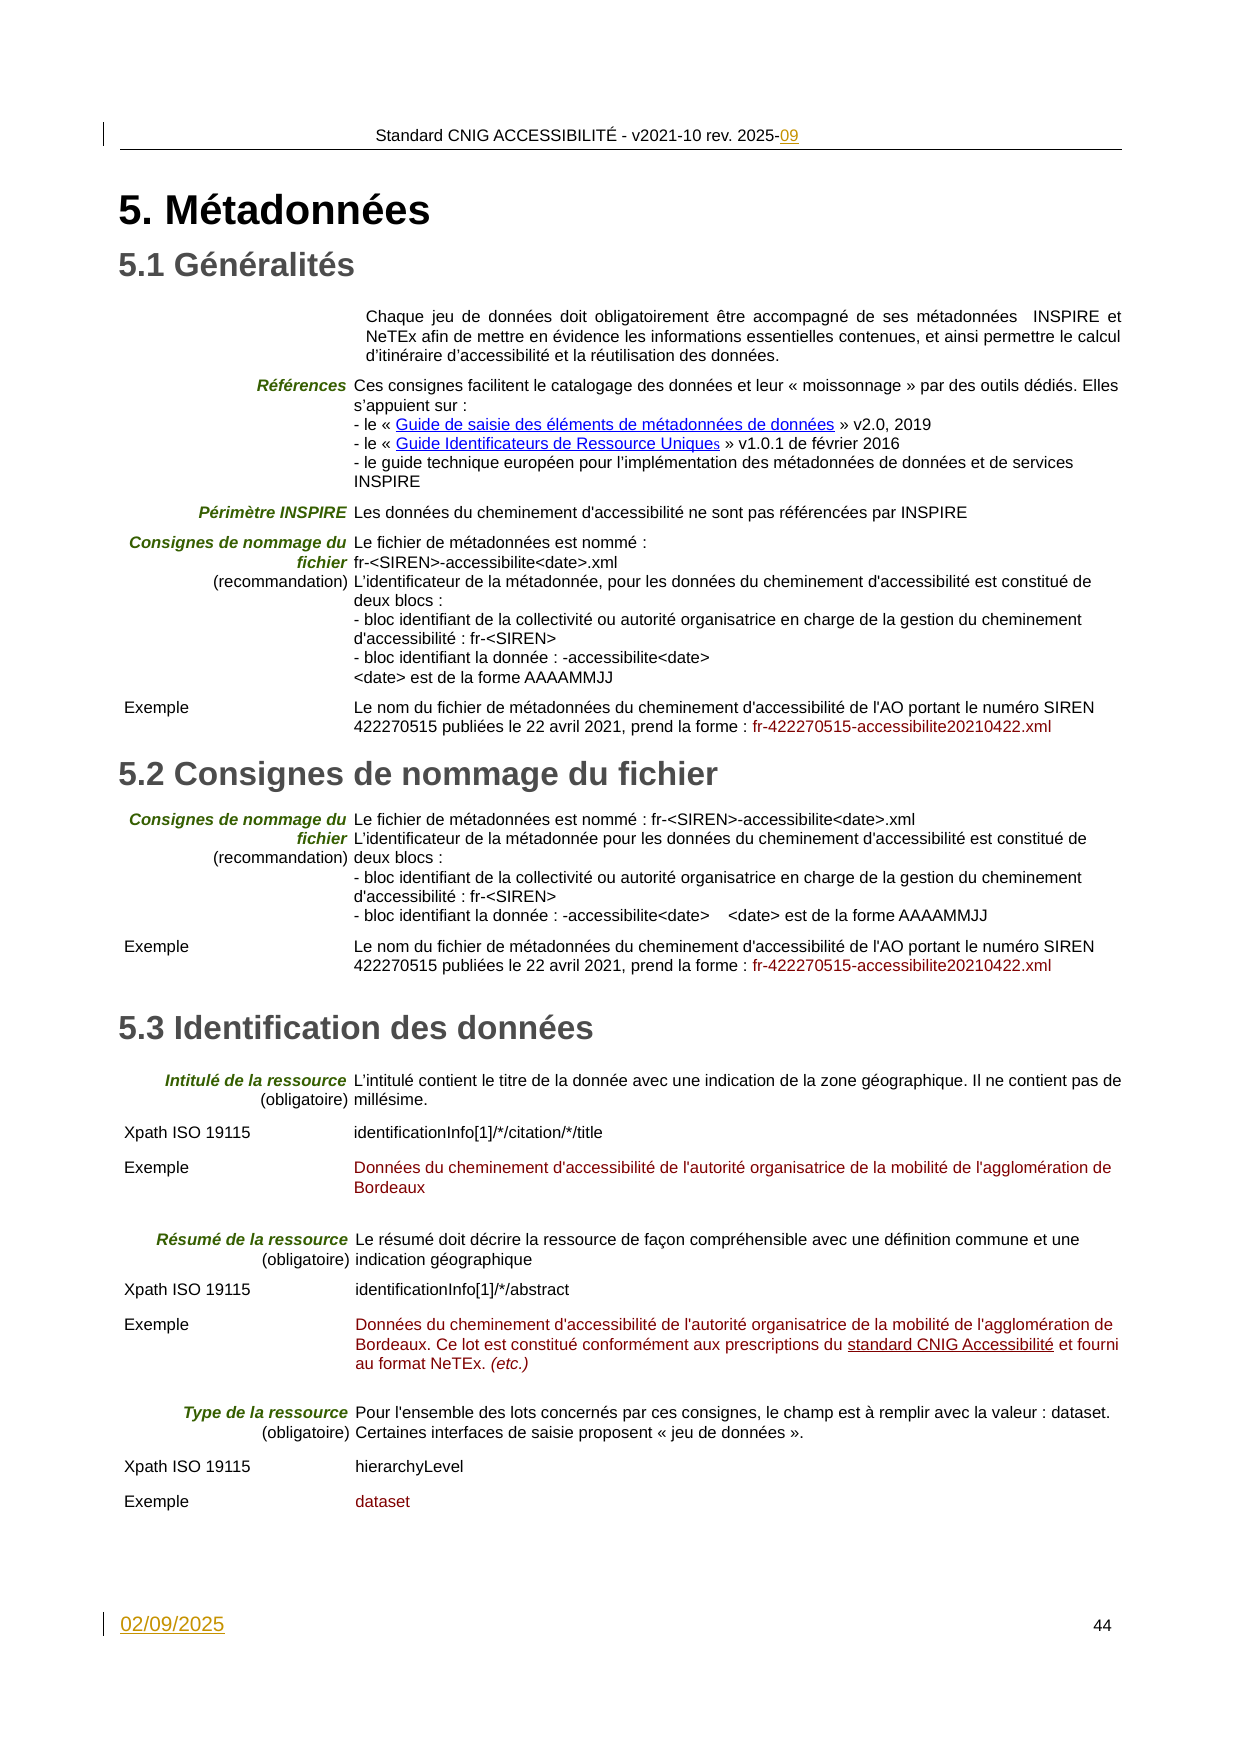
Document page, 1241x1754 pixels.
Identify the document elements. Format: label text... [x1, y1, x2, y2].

table_header Résumé de la ressource (obligatoire) [118, 1224, 355, 1274]
table_cell Exemple [118, 693, 354, 742]
table_cell hierarchyLevel [355, 1451, 1122, 1486]
table_cell Xpath ISO 19115 [118, 1117, 354, 1152]
table_header Type de la ressource (obligatoire) [118, 1398, 355, 1451]
table_cell Exemple [118, 931, 354, 980]
subtitle 5. Métadonnées [118, 186, 1122, 233]
subtitle 5.2 Consignes de nommage du fichier [118, 754, 1122, 792]
table_header Le fichier de métadonnées est nommé : fr-<SIREN>-accessibilite<date>.xml L’identificateur de la métadonnée pour les données du cheminement d'accessibilité est constitué de deux blocs : - bloc identifiant de la collectivité ou autorité organisatrice en charge de la gestion du cheminement d'accessibilité : fr-<SIREN> - bloc identifiant la donnée : -accessibilite<date> <date> est de la forme AAAAMMJJ [354, 804, 1122, 931]
table_header Consignes de nommage du fichier (recommandation) [118, 804, 354, 931]
table_cell Périmètre INSPIRE [118, 497, 354, 528]
subtitle 5.3 Identification des données [118, 1008, 1122, 1047]
table_cell Le fichier de métadonnées est nommé : fr-<SIREN>-accessibilite<date>.xml L’identificateur de la métadonnée, pour les données du cheminement d'accessibilité est constitué de deux blocs : - bloc identifiant de la collectivité ou autorité organisatrice en charge de la gestion du cheminement d'accessibilité : fr-<SIREN> - bloc identifiant la donnée : -accessibilite<date> <date> est de la forme AAAAMMJJ [354, 528, 1122, 692]
table_cell Exemple [118, 1309, 355, 1378]
table_cell Données du cheminement d'accessibilité de l'autorité organisatrice de la mobilité de l'agglomération de Bordeaux. Ce lot est constitué conformément aux prescriptions du standard CNIG Accessibilité et fourni au format NeTEx. (etc.) [355, 1309, 1122, 1378]
table_cell Xpath ISO 19115 [118, 1451, 355, 1486]
table_header Le résumé doit décrire la ressource de façon compréhensible avec une définition commune et une indication géographique [355, 1224, 1122, 1274]
table_cell Le nom du fichier de métadonnées du cheminement d'accessibilité de l'AO portant le numéro SIREN 422270515 publiées le 22 avril 2021, prend la forme : fr-422270515-accessibilite20210422.xml [354, 931, 1122, 980]
table_cell Ces consignes facilitent le catalogage des données et leur « moissonnage » par des outils dédiés. Elles s’appuient sur : - le « Guide de saisie des éléments de métadonnées de données » v2.0, 2019 - le « Guide Identificateurs de Ressource Uniques » v1.0.1 de février 2016 - le guide technique européen pour l’implémentation des métadonnées de données et de services INSPIRE [354, 371, 1122, 497]
table_header L’intitulé contient le titre de la donnée avec une indication de la zone géographique. Il ne contient pas de millésime. [354, 1065, 1122, 1117]
table_cell Références [118, 371, 354, 497]
table_cell identificationInfo[1]/*/abstract [355, 1274, 1122, 1309]
table_cell Consignes de nommage du fichier (recommandation) [118, 528, 354, 692]
table_cell Données du cheminement d'accessibilité de l'autorité organisatrice de la mobilité de l'agglomération de Bordeaux [354, 1153, 1122, 1205]
table_cell identificationInfo[1]/*/citation/*/title [354, 1117, 1122, 1152]
table_header Chaque jeu de données doit obligatoirement être accompagné de ses métadonnées INSPIRE et NeTEx afin de mettre en évidence les informations essentielles contenues, et ainsi permettre le calcul d’itinéraire d’accessibilité et la réutilisation des données. [354, 302, 1122, 371]
table_cell Exemple [118, 1153, 354, 1205]
table_header Intitulé de la ressource (obligatoire) [118, 1065, 354, 1117]
table_header [118, 302, 354, 371]
table_cell Les données du cheminement d'accessibilité ne sont pas référencées par INSPIRE [354, 497, 1122, 528]
table_header Pour l'ensemble des lots concernés par ces consignes, le champ est à remplir avec la valeur : dataset. Certaines interfaces de saisie proposent « jeu de données ». [355, 1398, 1122, 1451]
table_cell Xpath ISO 19115 [118, 1274, 355, 1309]
table_cell Le nom du fichier de métadonnées du cheminement d'accessibilité de l'AO portant le numéro SIREN 422270515 publiées le 22 avril 2021, prend la forme : fr-422270515-accessibilite20210422.xml [354, 693, 1122, 742]
table_cell Exemple [118, 1486, 355, 1517]
subtitle 5.1 Généralités [118, 245, 1122, 284]
table_cell dataset [355, 1486, 1122, 1517]
